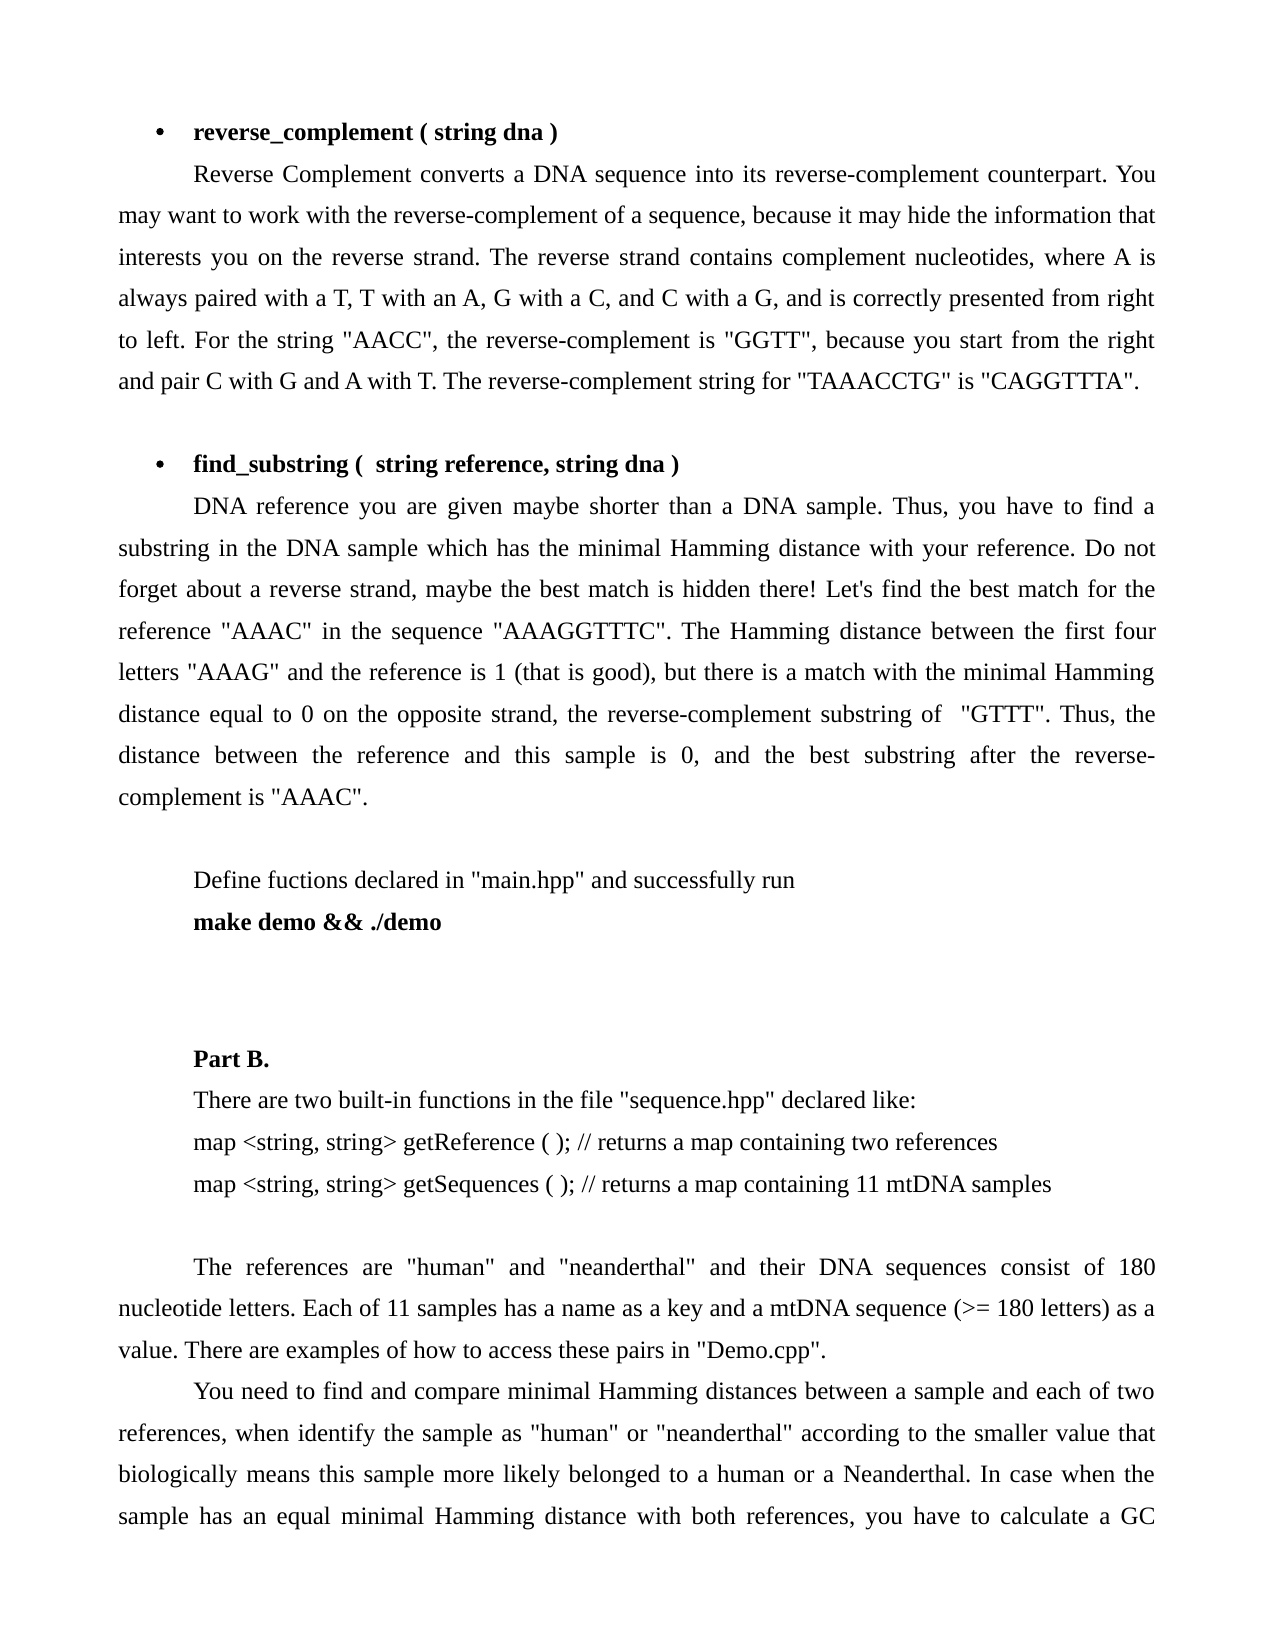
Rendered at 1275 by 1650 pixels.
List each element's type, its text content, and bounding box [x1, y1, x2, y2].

list reverse_complement ( string dna ) [156, 118, 1157, 146]
list find_substring ( string reference, string dna ) [156, 451, 1157, 478]
text You need to find and compare minimal Hamming distances between a sample and each of two references, when identify the sample as "human" or "neanderthal" according to the smaller value that biologically means this sample more likely belonged to a human or a Neanderthal. In case when the sample has an equal minimal Hamming distance with both references, you have to calculate a GC [118, 1377, 1157, 1530]
text Reverse Complement converts a DNA sequence into its reverse-complement counterpart. You may want to work with the reverse-complement of a sequence, because it may hide the information that interests you on the reverse strand. The reverse strand contains complement nucleotides, where A is always paired with a T, T with an A, G with a C, and C with a G, and is correctly presented from right to left. For the string "AACC", the reverse-complement is "GGTT", because you start from the right and pair C with G and A with T. The reverse-complement string for "TAAACCTG" is "CAGGTTTA". [118, 160, 1157, 395]
text make demo && ./demo [118, 908, 1157, 936]
text map <string, string> getReference ( ); // returns a map containing two references [118, 1128, 1157, 1156]
text The references are "human" and "neanderthal" and their DNA sequences consist of 180 nucleotide letters. Each of 11 samples has a name as a key and a mtDNA sequence (>= 180 letters) as a value. There are examples of how to access these pairs in "Demo.cpp". [118, 1253, 1157, 1364]
text map <string, string> getSequences ( ); // returns a map containing 11 mtDNA samples [118, 1170, 1157, 1197]
text There are two built-in functions in the file "sequence.hpp" declared like: [118, 1087, 1157, 1114]
text DNA reference you are given maybe shorter than a DNA sample. Thus, you have to find a substring in the DNA sample which has the minimal Hamming distance with your reference. Do not forget about a reverse strand, maybe the best match is hidden there! Let's find the best match for the reference "AAAC" in the sequence "AAAGGTTTC". The Hamming distance between the first four letters "AAAG" and the reference is 1 (that is good), but there is a match with the minimal Hamming distance equal to 0 on the opposite strand, the reverse-complement substring of "GTTT". Thus, the distance between the reference and this sample is 0, and the best substring after the reverse-complement is "AAAC". [118, 492, 1157, 811]
text Part B. [118, 1045, 1157, 1073]
text Define fuctions declared in "main.hpp" and successfully run [118, 866, 1157, 894]
